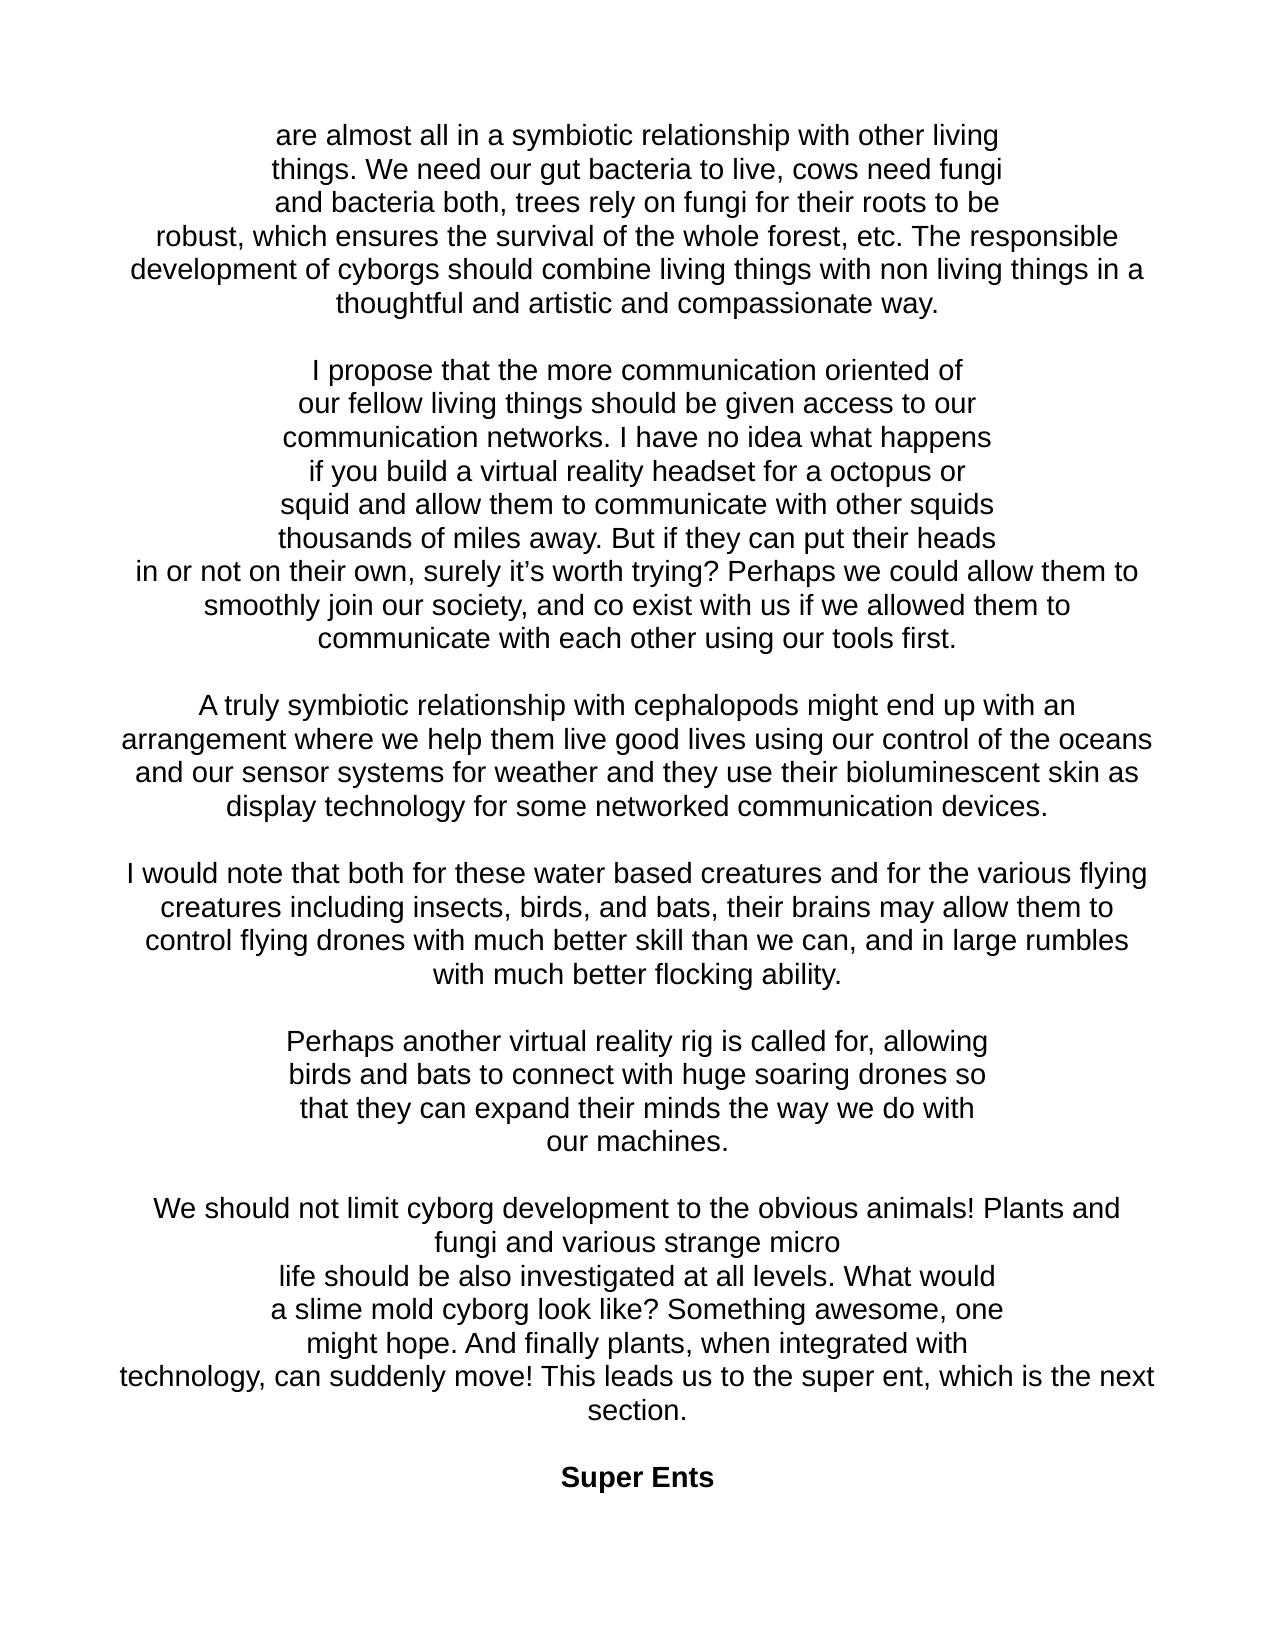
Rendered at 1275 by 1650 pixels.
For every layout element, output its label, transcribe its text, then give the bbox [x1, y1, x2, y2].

text Super Ents [118, 1460, 1157, 1493]
text life should be also investigated at all levels. What would [118, 1258, 1157, 1292]
text I would note that both for these water based creatures and for the various flying creatures including insects, birds, and bats, their brains may allow them to control flying drones with much better skill than we can, and in large rumbles with much better flocking ability. [118, 856, 1157, 990]
text robust, which ensures the survival of the whole forest, etc. The responsible development of cyborgs should combine living things with non living things in a thoughtful and artistic and compassionate way. [118, 219, 1157, 319]
text birds and bats to connect with huge soaring drones so [118, 1057, 1157, 1091]
text in or not on their own, surely it’s worth trying? Perhaps we could allow them to smoothly join our society, and co exist with us if we allowed them to communicate with each other using our tools first. [118, 554, 1157, 655]
text We should not limit cyborg development to the obvious animals! Plants and fungi and various strange micro [118, 1191, 1157, 1258]
text things. We need our gut bacteria to live, cows need fungi [118, 152, 1157, 185]
text squid and allow them to communicate with other squids [118, 487, 1157, 521]
text Perhaps another virtual reality rig is called for, allowing [118, 1024, 1157, 1057]
text our fellow living things should be given access to our [118, 386, 1157, 420]
text A truly symbiotic relationship with cephalopods might end up with an arrangement where we help them live good lives using our control of the oceans and our sensor systems for weather and they use their bioluminescent skin as display technology for some networked communication devices. [118, 688, 1157, 822]
text I propose that the more communication oriented of [118, 353, 1157, 386]
text communication networks. I have no idea what happens [118, 420, 1157, 453]
text and bacteria both, trees rely on fungi for their roots to be [118, 185, 1157, 219]
text our machines. [118, 1124, 1157, 1158]
text might hope. And finally plants, when integrated with [118, 1326, 1157, 1359]
text are almost all in a symbiotic relationship with other living [118, 118, 1157, 152]
text a slime mold cyborg look like? Something awesome, one [118, 1292, 1157, 1326]
text that they can expand their minds the way we do with [118, 1091, 1157, 1124]
text if you build a virtual reality headset for a octopus or [118, 453, 1157, 487]
text technology, can suddenly move! This leads us to the super ent, which is the next section. [118, 1359, 1157, 1426]
text thousands of miles away. But if they can put their heads [118, 521, 1157, 554]
